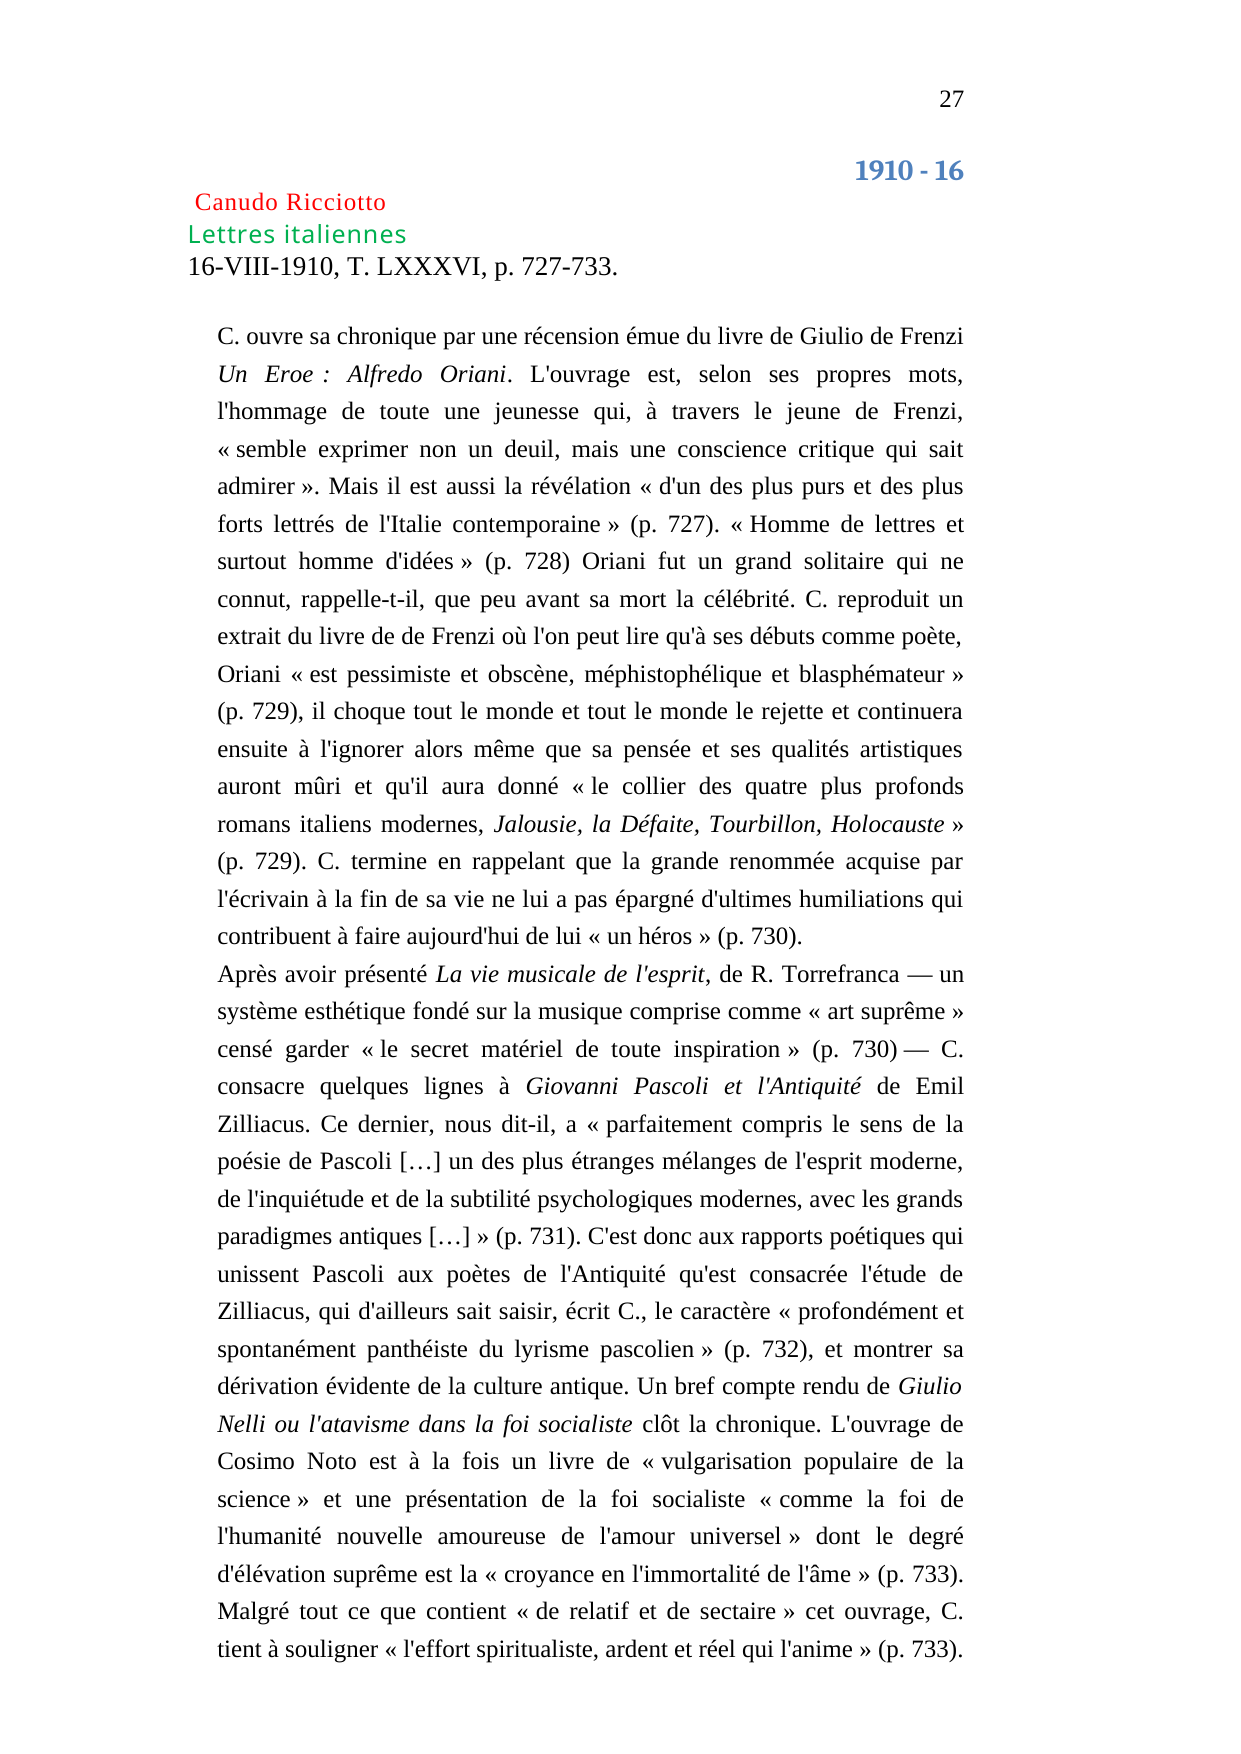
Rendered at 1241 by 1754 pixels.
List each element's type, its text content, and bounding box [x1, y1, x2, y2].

text Canudo Ricciotto [187, 187, 1053, 216]
subtitle 1910 - 16 [217, 150, 964, 187]
text Après avoir présenté La vie musicale de l'esprit, de R. Torrefranca — un système esthétique fondé sur la musique comprise comme « art suprême » censé garder « le secret matériel de toute inspiration » (p. 730) — C. consacre quelques lignes à Giovanni Pascoli et l'Antiquité de Emil Zilliacus. Ce dernier, nous dit-il, a « parfaitement compris le sens de la poésie de Pascoli […] un des plus étranges mélanges de l'esprit moderne, de l'inquiétude et de la subtilité psychologiques modernes, avec les grands paradigmes antiques […] » (p. 731). C'est donc aux rapports poétiques qui unissent Pascoli aux poètes de l'Antiquité qu'est consacrée l'étude de Zilliacus, qui d'ailleurs sait saisir, écrit C., le caractère « profondément et spontanément panthéiste du lyrisme pascolien » (p. 732), et montrer sa dérivation évidente de la culture antique. Un bref compte rendu de Giulio Nelli ou l'atavisme dans la foi socialiste clôt la chronique. L'ouvrage de Cosimo Noto est à la fois un livre de « vulgarisation populaire de la science » et une présentation de la foi socialiste « comme la foi de l'humanité nouvelle amoureuse de l'amour universel » dont le degré d'élévation suprême est la « croyance en l'immortalité de l'âme » (p. 733). Malgré tout ce que contient « de relatif et de sectaire » cet ouvrage, C. tient à souligner « l'effort spiritualiste, ardent et réel qui l'anime » (p. 733). [217, 950, 964, 1663]
text Lettres italiennes [187, 216, 1053, 250]
text C. ouvre sa chronique par une récension émue du livre de Giulio de Frenzi Un Eroe : Alfredo Oriani. L'ouvrage est, selon ses propres mots, l'hommage de toute une jeunesse qui, à travers le jeune de Frenzi, « semble exprimer non un deuil, mais une conscience critique qui sait admirer ». Mais il est aussi la révélation « d'un des plus purs et des plus forts lettrés de l'Italie contemporaine » (p. 727). « Homme de lettres et surtout homme d'idées » (p. 728) Oriani fut un grand solitaire qui ne connut, rappelle-t-il, que peu avant sa mort la célébrité. C. reproduit un extrait du livre de de Frenzi où l'on peut lire qu'à ses débuts comme poète, Oriani « est pessimiste et obscène, méphistophélique et blasphémateur » (p. 729), il choque tout le monde et tout le monde le rejette et continuera ensuite à l'ignorer alors même que sa pensée et ses qualités artistiques auront mûri et qu'il aura donné « le collier des quatre plus profonds romans italiens modernes, Jalousie, la Défaite, Tourbillon, Holocauste » (p. 729). C. termine en rappelant que la grande renommée acquise par l'écrivain à la fin de sa vie ne lui a pas épargné d'ultimes humiliations qui contribuent à faire aujourd'hui de lui « un héros » (p. 730). [217, 313, 964, 950]
text 16-VIII-1910, T. LXXXVI, p. 727-733. [187, 250, 1131, 281]
